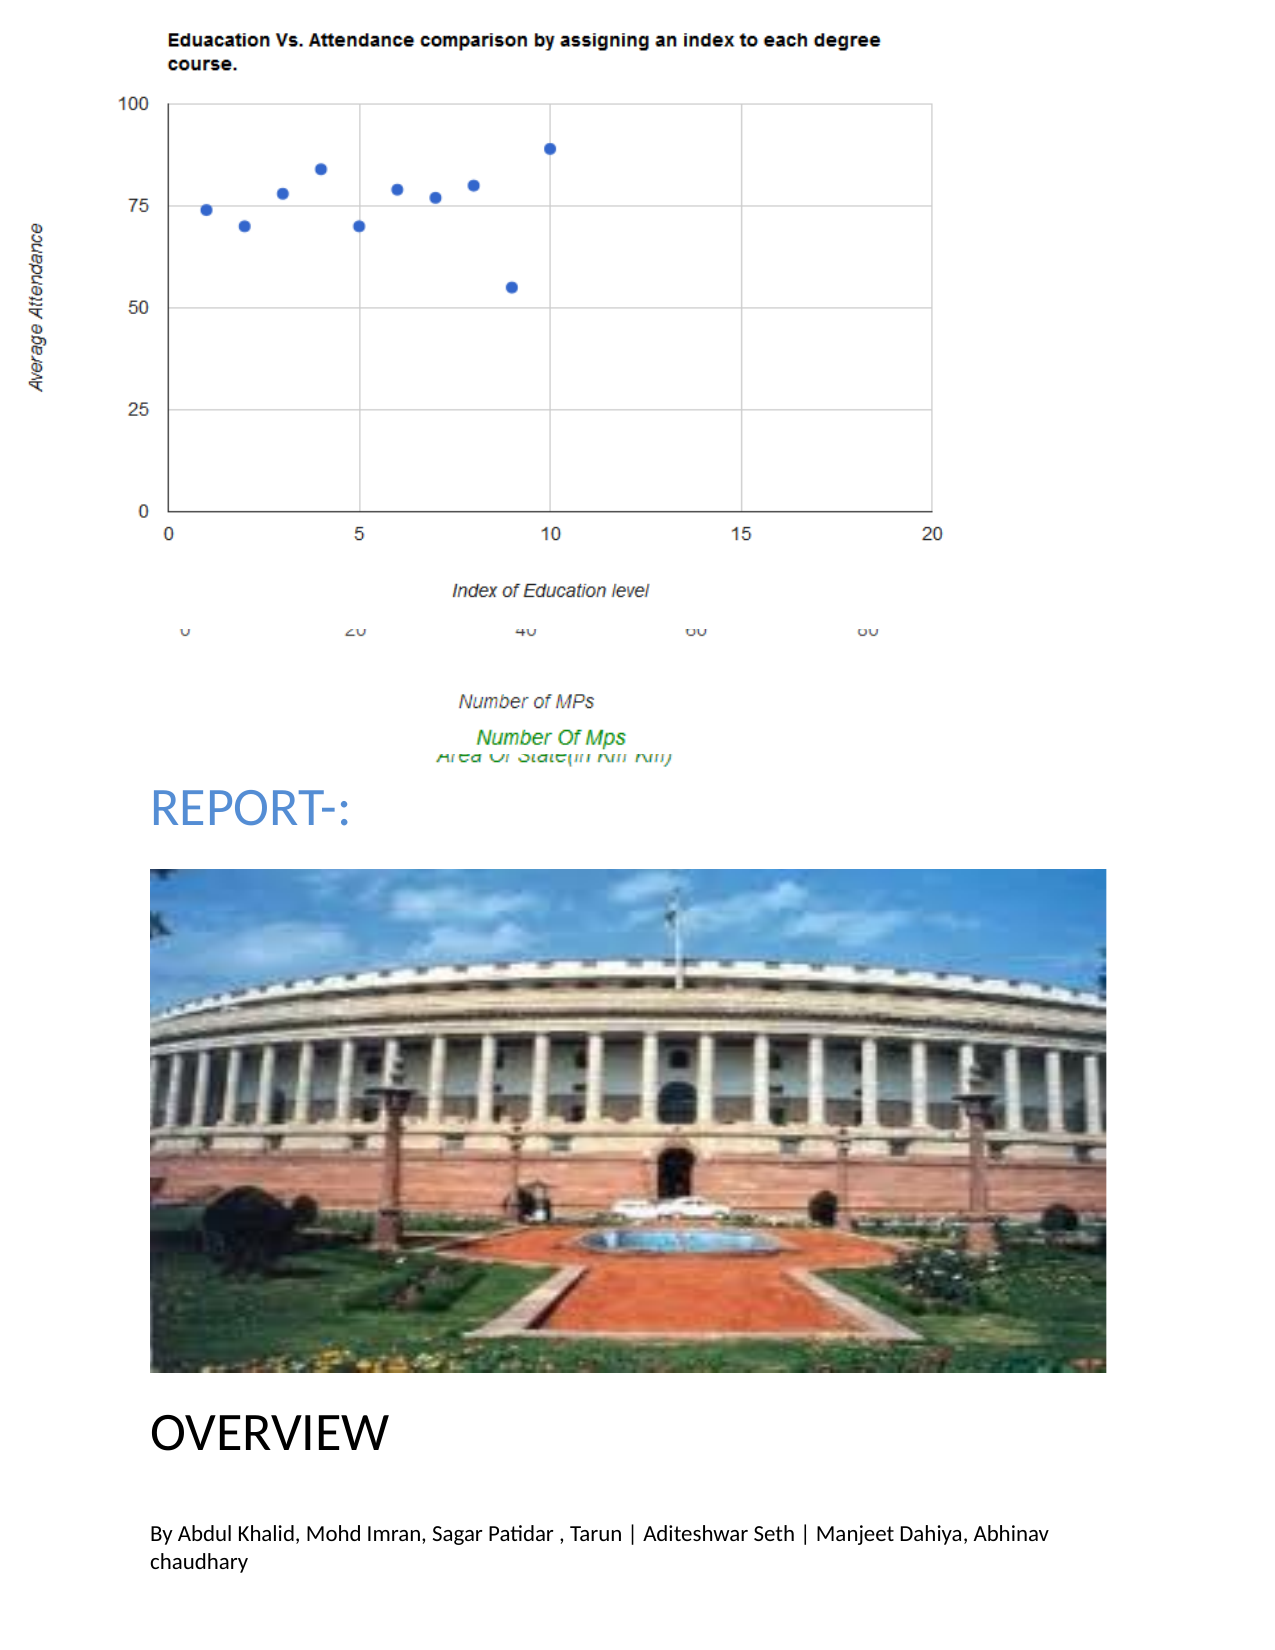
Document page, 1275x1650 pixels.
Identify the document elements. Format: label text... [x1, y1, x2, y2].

text OVERVIEW [150, 1397, 1125, 1464]
text REPORT-: [150, 150, 1125, 839]
picture [150, 869, 1107, 1373]
picture [0, 0, 975, 773]
